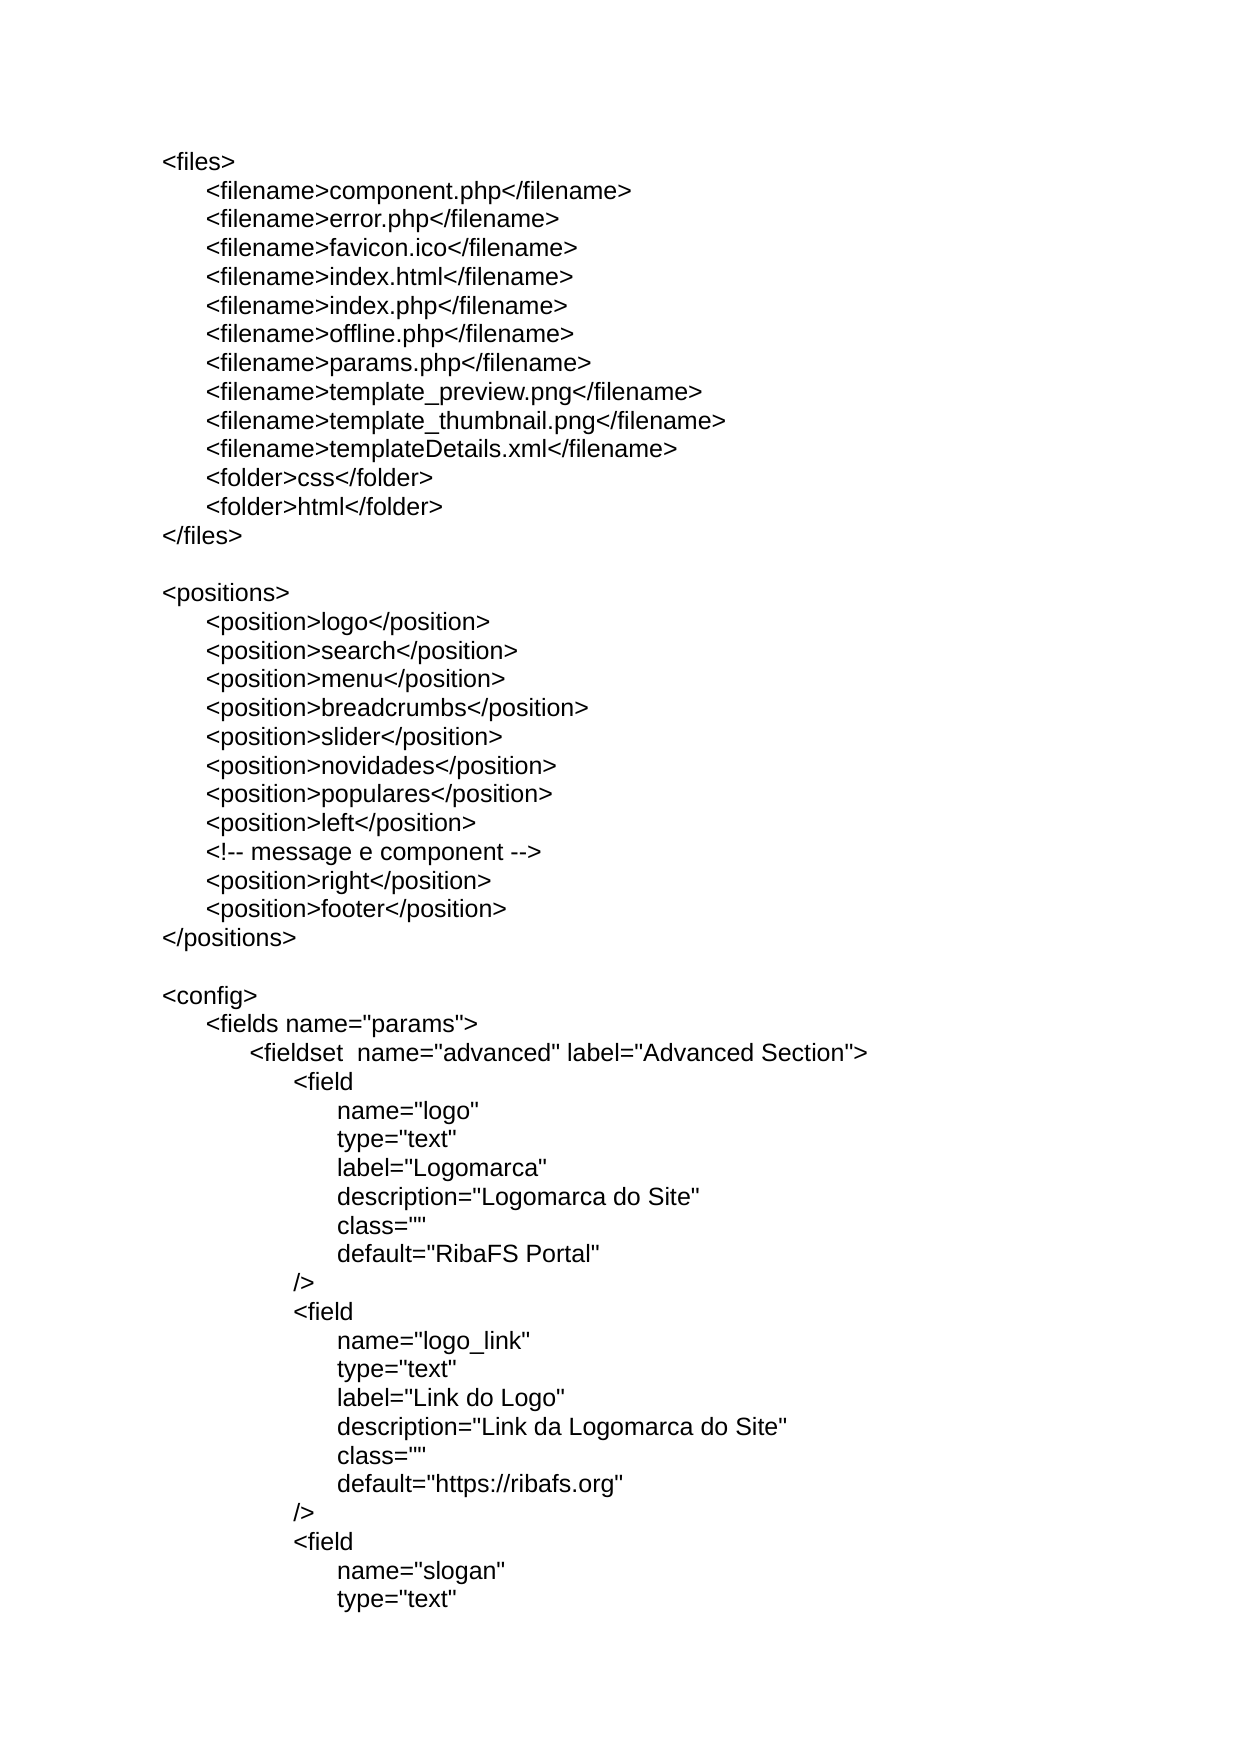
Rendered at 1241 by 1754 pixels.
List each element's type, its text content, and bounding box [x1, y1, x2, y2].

text /> [118, 1268, 1122, 1297]
text <field [118, 1527, 1122, 1556]
text <filename>index.html</filename> [118, 262, 1122, 291]
text type="text" [118, 1354, 1122, 1383]
text label="Link do Logo" [118, 1383, 1122, 1412]
text <filename>favicon.ico</filename> [118, 233, 1122, 262]
text <files> [118, 147, 1122, 176]
text <folder>html</folder> [118, 492, 1122, 521]
text <filename>offline.php</filename> [118, 319, 1122, 348]
text <position>logo</position> [118, 607, 1122, 636]
text <filename>component.php</filename> [118, 176, 1122, 204]
text name="logo_link" [118, 1326, 1122, 1354]
text </files> [118, 521, 1122, 549]
text <field [118, 1067, 1122, 1096]
text <config> [118, 981, 1122, 1009]
text class="" [118, 1441, 1122, 1469]
text type="text" [118, 1124, 1122, 1153]
text description="Link da Logomarca do Site" [118, 1412, 1122, 1441]
text <position>novidades</position> [118, 751, 1122, 779]
text <position>slider</position> [118, 722, 1122, 751]
text <fieldset name="advanced" label="Advanced Section"> [118, 1038, 1122, 1067]
text <positions> [118, 578, 1122, 607]
text <position>breadcrumbs</position> [118, 693, 1122, 722]
text name="logo" [118, 1096, 1122, 1124]
text <position>left</position> [118, 808, 1122, 837]
text name="slogan" [118, 1556, 1122, 1584]
text /> [118, 1498, 1122, 1527]
text <position>populares</position> [118, 779, 1122, 808]
text <position>menu</position> [118, 664, 1122, 693]
text label="Logomarca" [118, 1153, 1122, 1182]
text <position>footer</position> [118, 894, 1122, 923]
text class="" [118, 1211, 1122, 1239]
text <filename>template_thumbnail.png</filename> [118, 406, 1122, 434]
text </positions> [118, 923, 1122, 952]
text <filename>index.php</filename> [118, 291, 1122, 319]
text <folder>css</folder> [118, 463, 1122, 492]
text <filename>template_preview.png</filename> [118, 377, 1122, 406]
text <!-- message e component --> [118, 837, 1122, 866]
text <filename>params.php</filename> [118, 348, 1122, 377]
text <filename>templateDetails.xml</filename> [118, 434, 1122, 463]
text <field [118, 1297, 1122, 1326]
text description="Logomarca do Site" [118, 1182, 1122, 1211]
text default="RibaFS Portal" [118, 1239, 1122, 1268]
text <fields name="params"> [118, 1009, 1122, 1038]
text default="https://ribafs.org" [118, 1469, 1122, 1498]
text <filename>error.php</filename> [118, 204, 1122, 233]
text <position>right</position> [118, 866, 1122, 894]
text <position>search</position> [118, 636, 1122, 664]
text type="text" [118, 1584, 1122, 1613]
